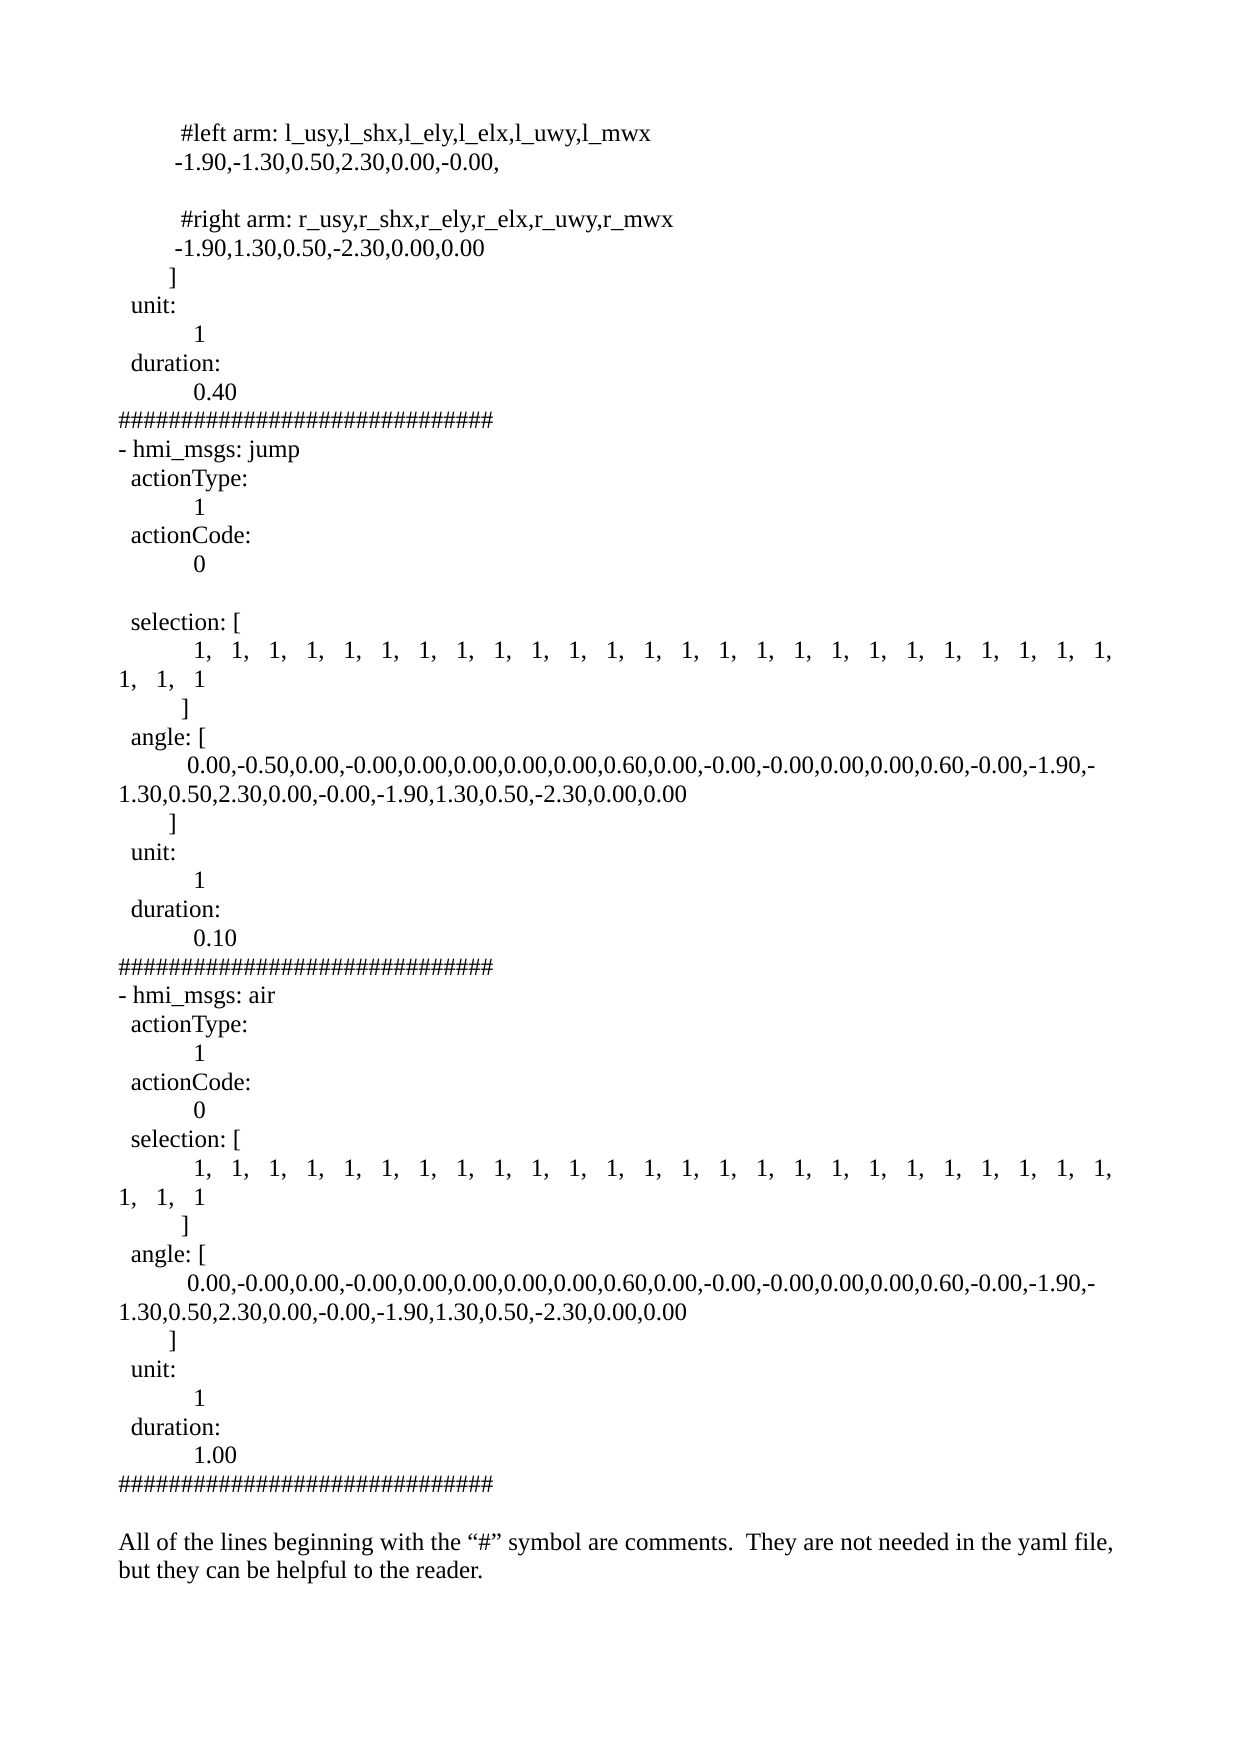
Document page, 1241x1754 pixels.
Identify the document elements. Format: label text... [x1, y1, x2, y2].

text 1.00 [118, 1441, 1122, 1469]
text 0.00,-0.50,0.00,-0.00,0.00,0.00,0.00,0.00,0.60,0.00,-0.00,-0.00,0.00,0.00,0.60,-0.00,-1.90,-1.30,0.50,2.30,0.00,-0.00,-1.90,1.30,0.50,-2.30,0.00,0.00 [118, 751, 1122, 808]
text 1, 1, 1, 1, 1, 1, 1, 1, 1, 1, 1, 1, 1, 1, 1, 1, 1, 1, 1, 1, 1, 1, 1, 1, 1, 1, 1, 1 [118, 636, 1122, 693]
text - hmi_msgs: jump [118, 434, 1122, 463]
text angle: [ [118, 1239, 1122, 1268]
text selection: [ [118, 607, 1122, 636]
text 0 [118, 1096, 1122, 1124]
text ] [118, 1326, 1122, 1354]
text - hmi_msgs: air [118, 981, 1122, 1009]
text 0.00,-0.00,0.00,-0.00,0.00,0.00,0.00,0.00,0.60,0.00,-0.00,-0.00,0.00,0.00,0.60,-0.00,-1.90,-1.30,0.50,2.30,0.00,-0.00,-1.90,1.30,0.50,-2.30,0.00,0.00 [118, 1268, 1122, 1326]
text duration: [118, 1412, 1122, 1441]
text actionCode: [118, 521, 1122, 549]
text selection: [ [118, 1124, 1122, 1153]
text 1 [118, 319, 1122, 348]
text actionType: [118, 1009, 1122, 1038]
text 1 [118, 492, 1122, 521]
text actionCode: [118, 1067, 1122, 1096]
text 0.10 [118, 923, 1122, 952]
text unit: [118, 291, 1122, 319]
text 1 [118, 1038, 1122, 1067]
text 0 [118, 549, 1122, 578]
text ] [118, 693, 1122, 722]
text ############################## [118, 406, 1122, 434]
text unit: [118, 837, 1122, 866]
text All of the lines beginning with the “#” symbol are comments. They are not needed in the yaml file, but they can be helpful to the reader. [118, 1527, 1122, 1584]
text #left arm: l_usy,l_shx,l_ely,l_elx,l_uwy,l_mwx [118, 118, 1122, 147]
text -1.90,-1.30,0.50,2.30,0.00,-0.00, [118, 147, 1122, 176]
text #right arm: r_usy,r_shx,r_ely,r_elx,r_uwy,r_mwx [118, 204, 1122, 233]
text actionType: [118, 463, 1122, 492]
text angle: [ [118, 722, 1122, 751]
text 1 [118, 866, 1122, 894]
text ] [118, 262, 1122, 291]
text unit: [118, 1354, 1122, 1383]
text ############################## [118, 1469, 1122, 1498]
text duration: [118, 894, 1122, 923]
text ############################## [118, 952, 1122, 981]
text 0.40 [118, 377, 1122, 406]
text 1, 1, 1, 1, 1, 1, 1, 1, 1, 1, 1, 1, 1, 1, 1, 1, 1, 1, 1, 1, 1, 1, 1, 1, 1, 1, 1, 1 [118, 1153, 1122, 1211]
text ] [118, 1211, 1122, 1239]
text ] [118, 808, 1122, 837]
text -1.90,1.30,0.50,-2.30,0.00,0.00 [118, 233, 1122, 262]
text 1 [118, 1383, 1122, 1412]
text duration: [118, 348, 1122, 377]
